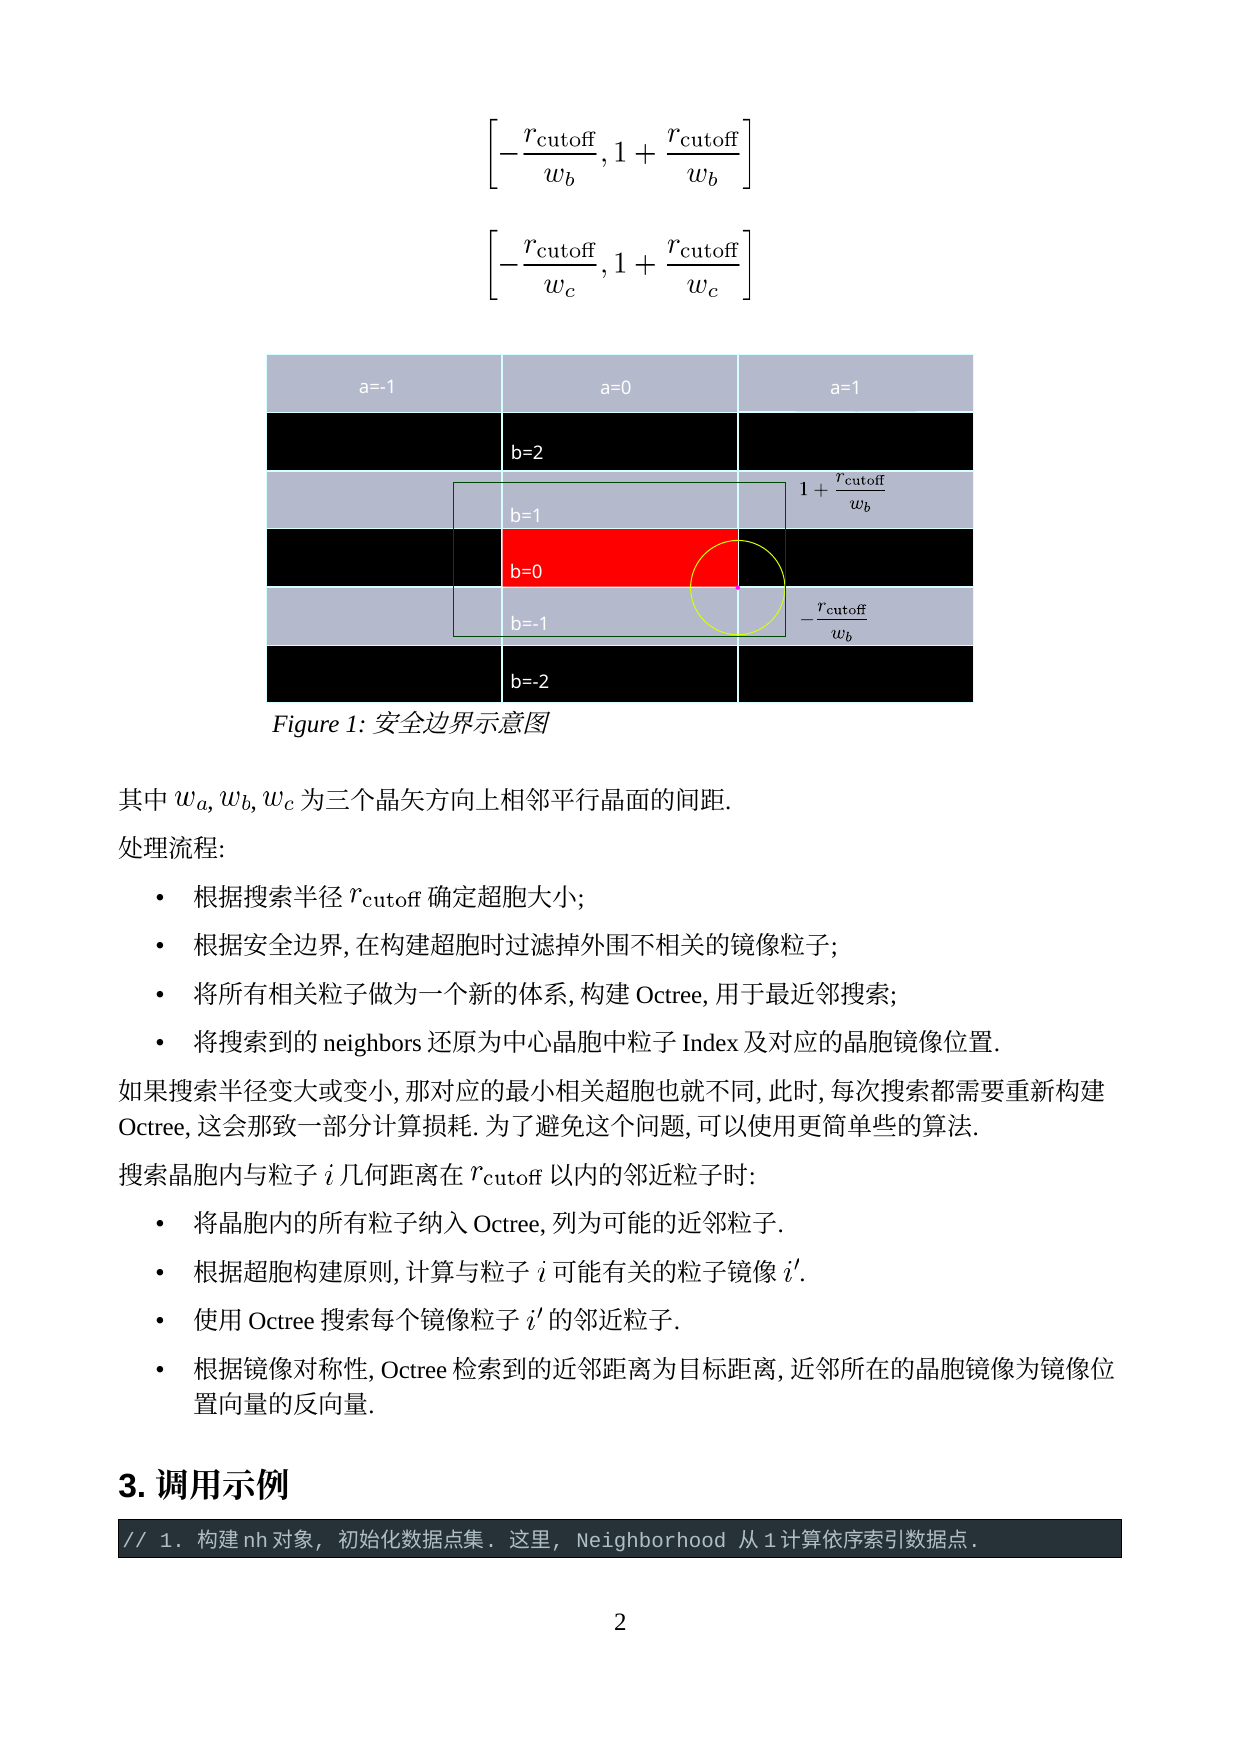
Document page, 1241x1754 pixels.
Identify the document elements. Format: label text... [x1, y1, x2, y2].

list 根据镜像对称性, Octree检索到的近邻距离为目标距离, 近邻所在的晶胞镜像为镜像位置向量的反向量. [156, 1349, 1122, 1421]
list 根据超胞构建原则, 计算与粒子 可能有关的粒子镜像 . [156, 1252, 1122, 1288]
text // 1. 构建nh对象, 初始化数据点集. 这里, Neighborhood 从1计算依序索引数据点. [119, 1520, 1121, 1557]
list 根据搜索半径 确定超胞大小; [156, 877, 1122, 913]
text 处理流程: [118, 829, 1122, 865]
list 使用Octree搜索每个镜像粒子 的邻近粒子. [156, 1301, 1122, 1337]
list 将所有相关粒子做为一个新的体系, 构建Octree, 用于最近邻搜索; [156, 974, 1122, 1010]
text 如果搜索半径变大或变小, 那对应的最小相关超胞也就不同, 此时, 每次搜索都需要重新构建Octree, 这会那致一部分计算损耗. 为了避免这个问题, 可以使用更简单些的算法. [118, 1071, 1122, 1143]
list 将搜索到的neighbors还原为中心晶胞中粒子Index及对应的晶胞镜像位置. [156, 1023, 1122, 1059]
text 其中 , , 为三个晶矢方向上相邻平行晶面的间距. [118, 781, 1122, 816]
text Figure 1: 安全边界示意图 [266, 703, 974, 739]
list 将晶胞内的所有粒子纳入Octree, 列为可能的近邻粒子. [156, 1204, 1122, 1240]
subtitle 调用示例 [118, 1459, 1122, 1507]
list 根据安全边界, 在构建超胞时过滤掉外围不相关的镜像粒子; [156, 926, 1122, 962]
text 搜索晶胞内与粒子 几何距离在 以内的邻近粒子时: [118, 1156, 1122, 1191]
